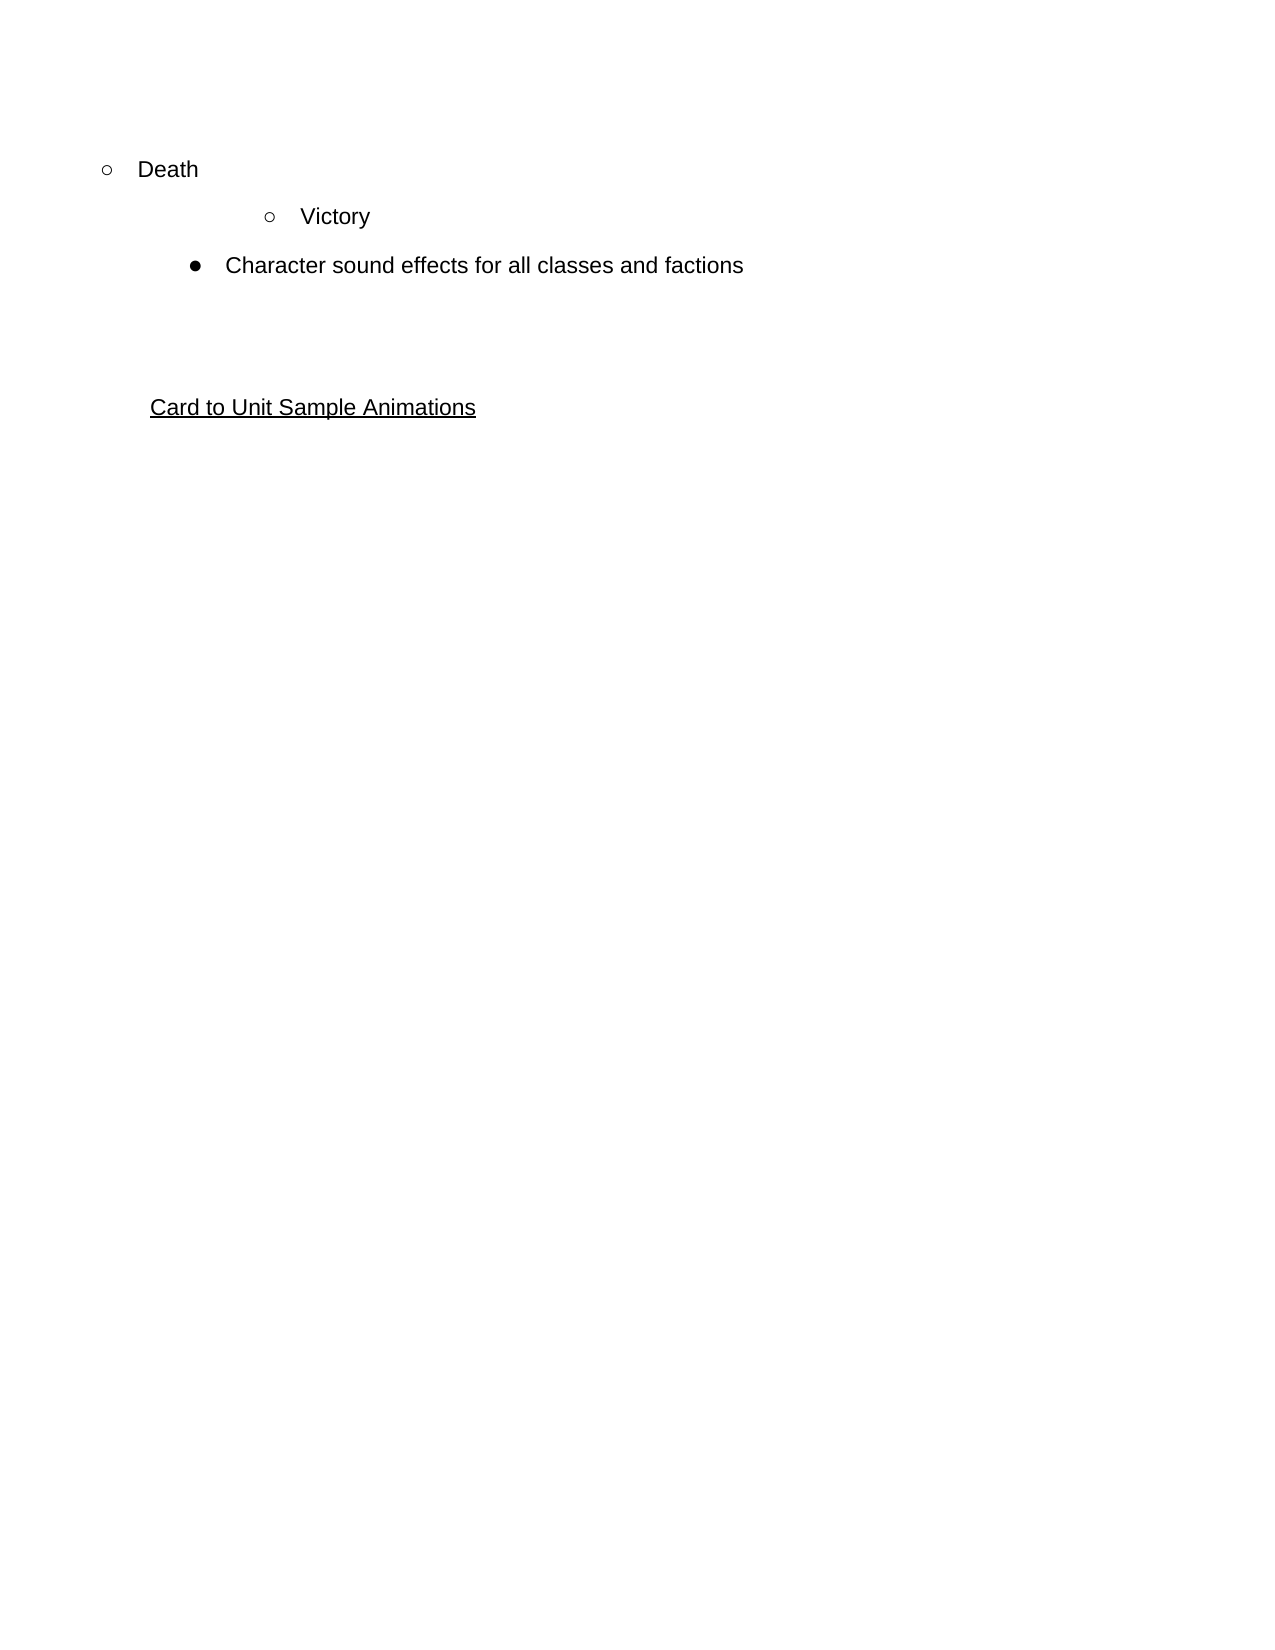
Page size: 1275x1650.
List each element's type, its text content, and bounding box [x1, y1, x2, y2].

text Card to Unit Sample Animations [150, 393, 1275, 420]
list Character sound effects for all classes and factions [188, 250, 1275, 279]
list Death [100, 156, 1275, 183]
list Victory [263, 203, 1275, 230]
